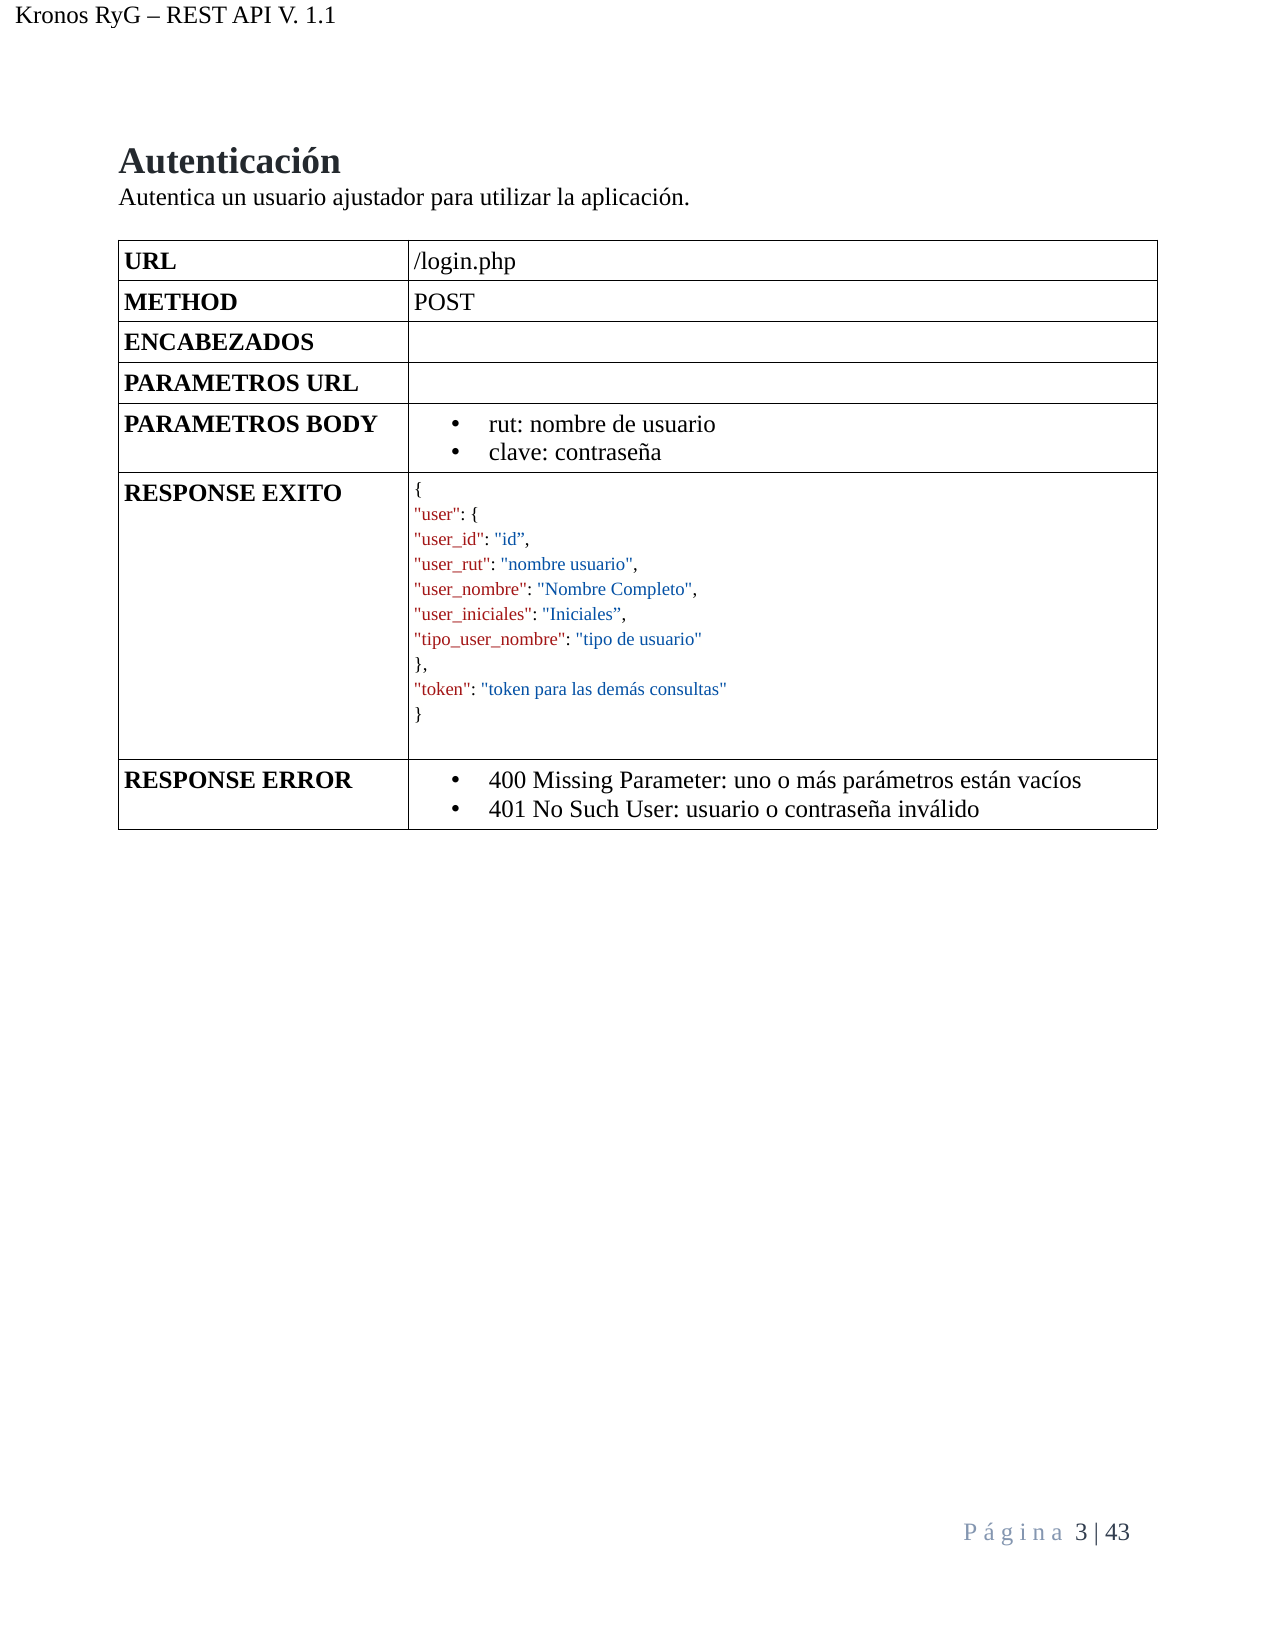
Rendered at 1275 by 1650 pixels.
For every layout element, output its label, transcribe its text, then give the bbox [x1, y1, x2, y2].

table_header URL [119, 241, 408, 280]
table_cell rut: nombre de usuario clave: contraseña [409, 404, 1157, 472]
table_cell POST [409, 281, 1157, 321]
table_cell METHOD [119, 281, 408, 321]
table_cell 400 Missing Parameter: uno o más parámetros están vacíos 401 No Such User: usuario o contraseña inválido [409, 760, 1157, 829]
table_cell RESPONSE EXITO [119, 473, 408, 759]
table_header /login.php [409, 241, 1157, 280]
table_cell [409, 322, 1157, 362]
table_cell [409, 363, 1157, 402]
table_cell { "user": { "user_id": "id”, "user_rut": "nombre usuario", "user_nombre": "Nombre Completo", "user_iniciales": "Iniciales”, "tipo_user_nombre": "tipo de usuario" }, "token": "token para las demás consultas" } [409, 473, 1157, 759]
table_cell RESPONSE ERROR [119, 760, 408, 829]
table_cell ENCABEZADOS [119, 322, 408, 362]
table_cell PARAMETROS URL [119, 363, 408, 402]
subtitle Autenticación [118, 139, 1157, 182]
text Autentica un usuario ajustador para utilizar la aplicación. [118, 182, 1157, 211]
table_cell PARAMETROS BODY [119, 404, 408, 472]
